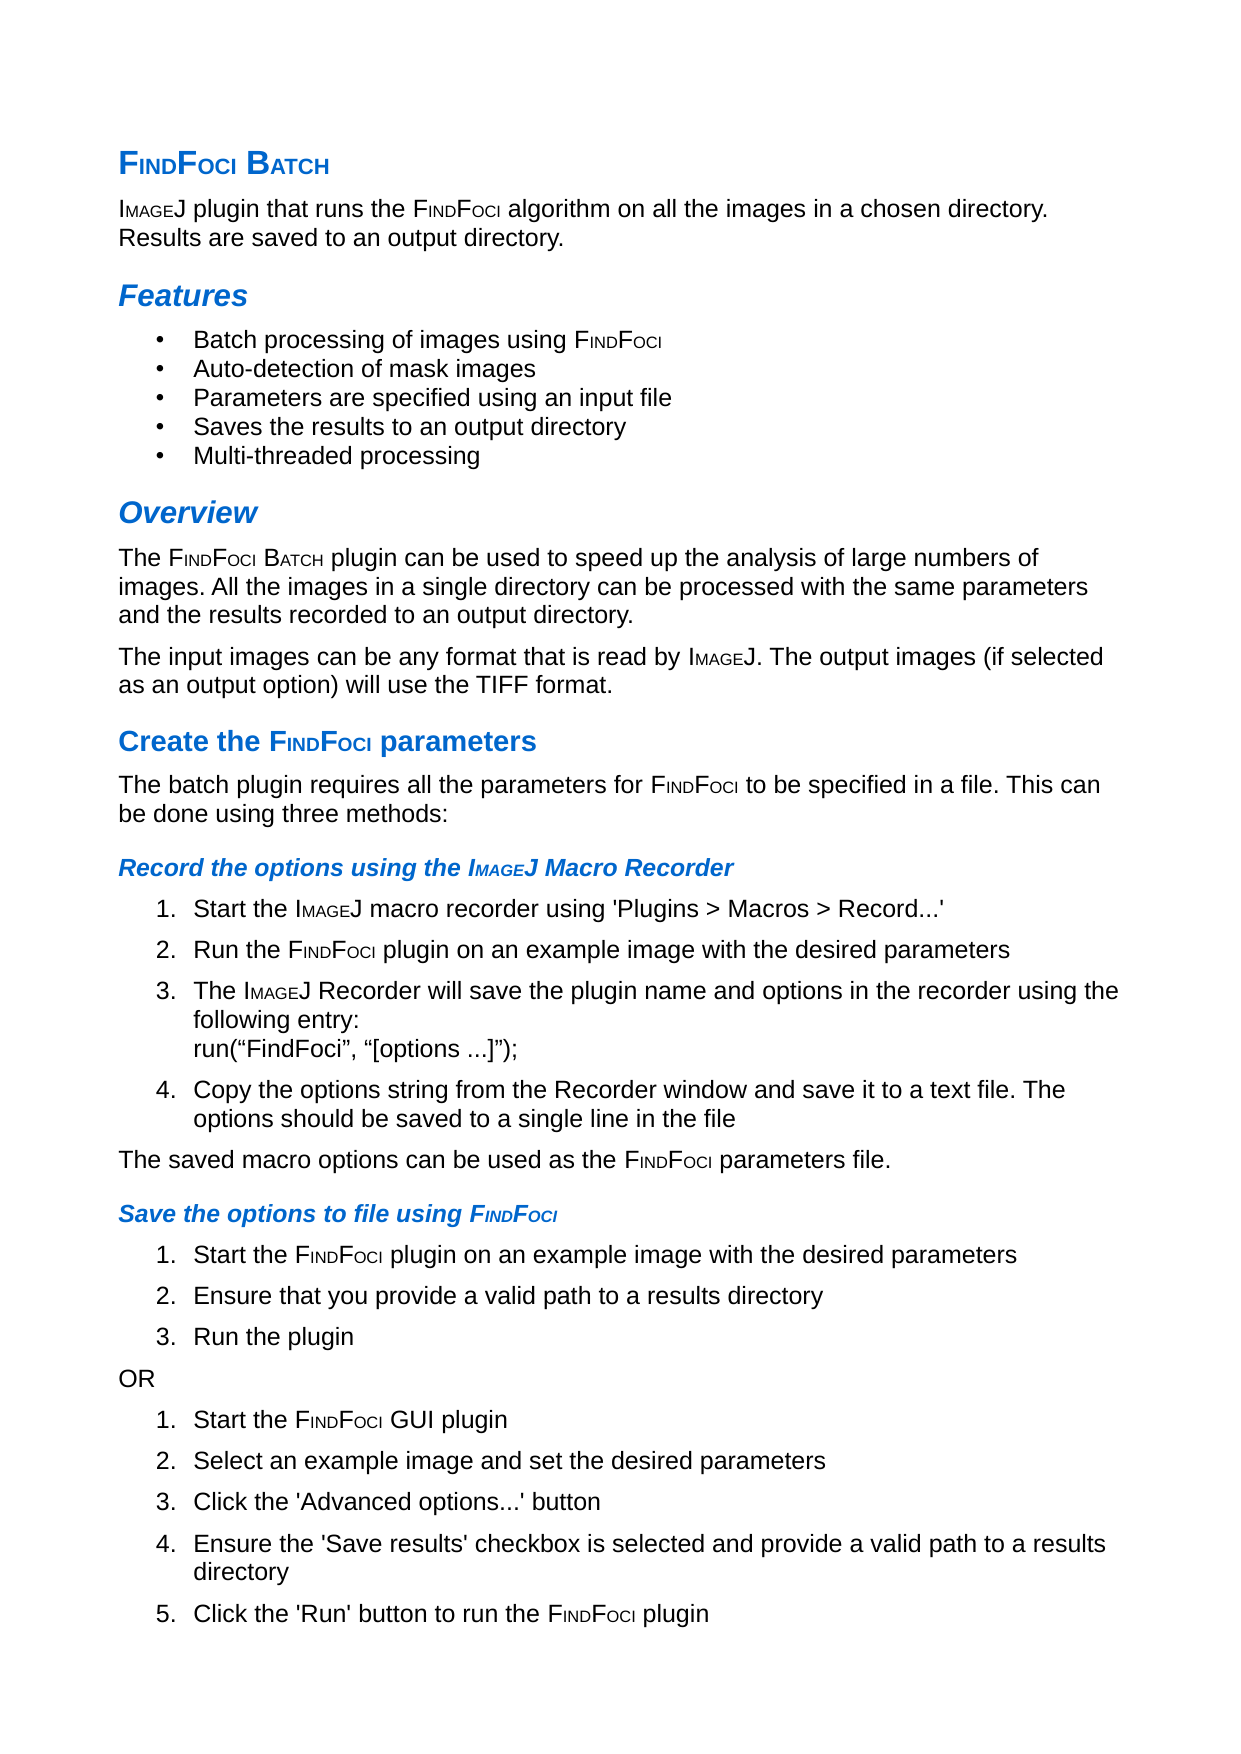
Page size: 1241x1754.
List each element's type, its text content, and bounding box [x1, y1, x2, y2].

list Run the plugin [156, 1322, 1122, 1351]
subtitle Features [118, 277, 1122, 313]
list Multi-threaded processing [156, 441, 1122, 469]
list Ensure that you provide a valid path to a results directory [156, 1281, 1122, 1310]
subtitle Create the FindFoci parameters [118, 724, 1122, 758]
text ImageJ plugin that runs the FindFoci algorithm on all the images in a chosen directory. Results are saved to an output directory. [118, 194, 1122, 252]
text The saved macro options can be used as the FindFoci parameters file. [118, 1145, 1122, 1174]
list Start the ImageJ macro recorder using 'Plugins > Macros > Record...' [156, 894, 1122, 922]
text The FindFoci Batch plugin can be used to speed up the analysis of large numbers of images. All the images in a single directory can be processed with the same parameters and the results recorded to an output directory. [118, 543, 1122, 629]
list Parameters are specified using an input file [156, 383, 1122, 412]
text The input images can be any format that is read by ImageJ. The output images (if selected as an output option) will use the TIFF format. [118, 642, 1122, 699]
list Copy the options string from the Recorder window and save it to a text file. The options should be saved to a single line in the file [156, 1075, 1122, 1132]
list Saves the results to an output directory [156, 412, 1122, 441]
list Click the 'Advanced options...' button [156, 1487, 1122, 1516]
list Auto-detection of mask images [156, 354, 1122, 383]
list Run the FindFoci plugin on an example image with the desired parameters [156, 935, 1122, 964]
text The batch plugin requires all the parameters for FindFoci to be specified in a file. This can be done using three methods: [118, 770, 1122, 828]
subtitle FindFoci Batch [118, 143, 1122, 182]
list The ImageJ Recorder will save the plugin name and options in the recorder using the following entry: run(“FindFoci”, “[options ...]”); [156, 976, 1122, 1062]
list Start the FindFoci GUI plugin [156, 1405, 1122, 1433]
subtitle Save the options to file using FindFoci [118, 1199, 1122, 1227]
list Start the FindFoci plugin on an example image with the desired parameters [156, 1240, 1122, 1268]
list Click the 'Run' button to run the FindFoci plugin [156, 1598, 1122, 1627]
list Ensure the 'Save results' checkbox is selected and provide a valid path to a results directory [156, 1528, 1122, 1586]
text OR [118, 1363, 1122, 1392]
list Select an example image and set the desired parameters [156, 1446, 1122, 1475]
list Batch processing of images using FindFoci [156, 325, 1122, 354]
subtitle Record the options using the ImageJ Macro Recorder [118, 853, 1122, 881]
subtitle Overview [118, 494, 1122, 530]
